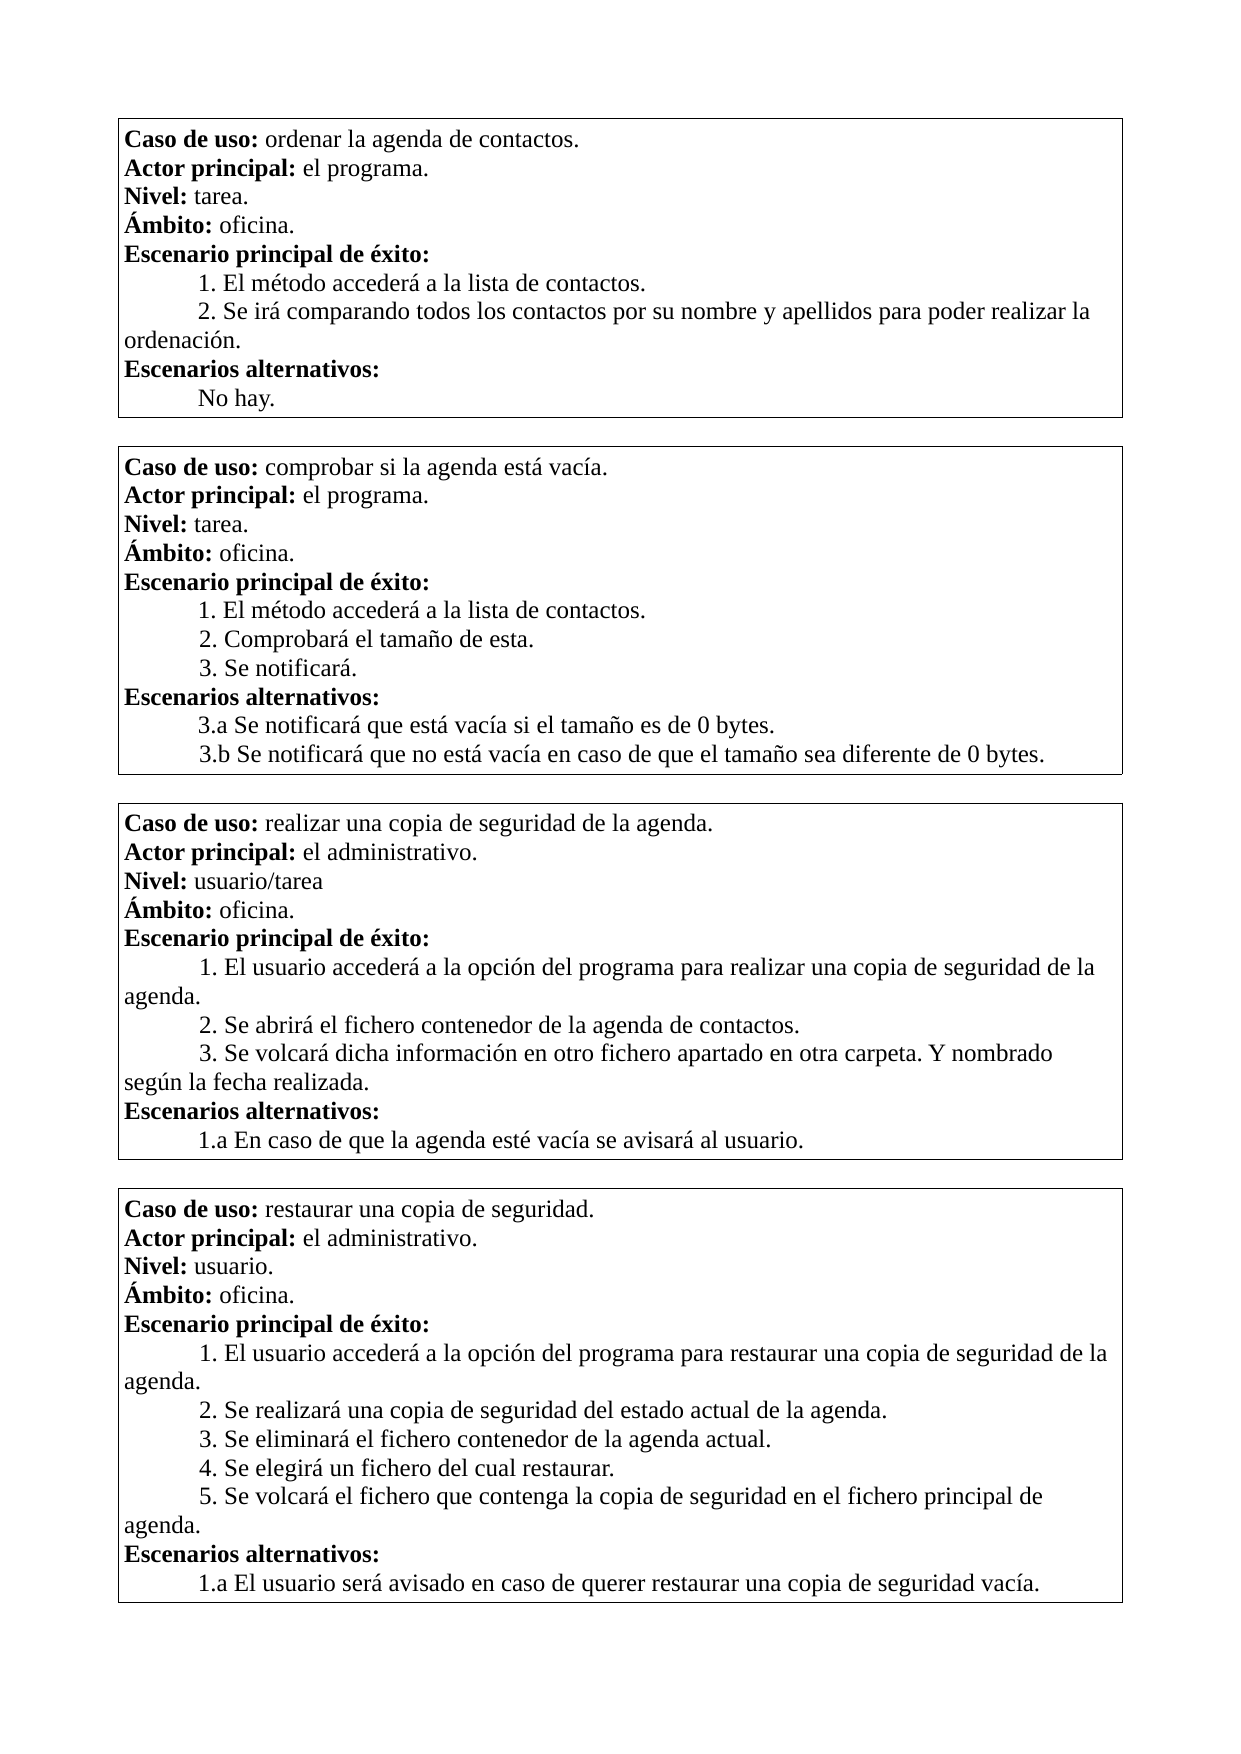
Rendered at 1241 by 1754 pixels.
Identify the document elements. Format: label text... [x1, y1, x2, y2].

table_header Caso de uso: ordenar la agenda de contactos. Actor principal: el programa. Nivel: tarea. Ámbito: oficina. Escenario principal de éxito: 1. El método accederá a la lista de contactos. 2. Se irá comparando todos los contactos por su nombre y apellidos para poder realizar la ordenación. Escenarios alternativos: No hay. [119, 119, 1122, 417]
table_header Caso de uso: restaurar una copia de seguridad. Actor principal: el administrativo. Nivel: usuario. Ámbito: oficina. Escenario principal de éxito: 1. El usuario accederá a la opción del programa para restaurar una copia de seguridad de la agenda. 2. Se realizará una copia de seguridad del estado actual de la agenda. 3. Se eliminará el fichero contenedor de la agenda actual. 4. Se elegirá un fichero del cual restaurar. 5. Se volcará el fichero que contenga la copia de seguridad en el fichero principal de agenda. Escenarios alternativos: 1.a El usuario será avisado en caso de querer restaurar una copia de seguridad vacía. [119, 1189, 1122, 1602]
table_header Caso de uso: comprobar si la agenda está vacía. Actor principal: el programa. Nivel: tarea. Ámbito: oficina. Escenario principal de éxito: 1. El método accederá a la lista de contactos. 2. Comprobará el tamaño de esta. 3. Se notificará. Escenarios alternativos: 3.a Se notificará que está vacía si el tamaño es de 0 bytes. 3.b Se notificará que no está vacía en caso de que el tamaño sea diferente de 0 bytes. [119, 447, 1122, 774]
table_header Caso de uso: realizar una copia de seguridad de la agenda. Actor principal: el administrativo. Nivel: usuario/tarea Ámbito: oficina. Escenario principal de éxito: 1. El usuario accederá a la opción del programa para realizar una copia de seguridad de la agenda. 2. Se abrirá el fichero contenedor de la agenda de contactos. 3. Se volcará dicha información en otro fichero apartado en otra carpeta. Y nombrado según la fecha realizada. Escenarios alternativos: 1.a En caso de que la agenda esté vacía se avisará al usuario. [119, 804, 1122, 1159]
